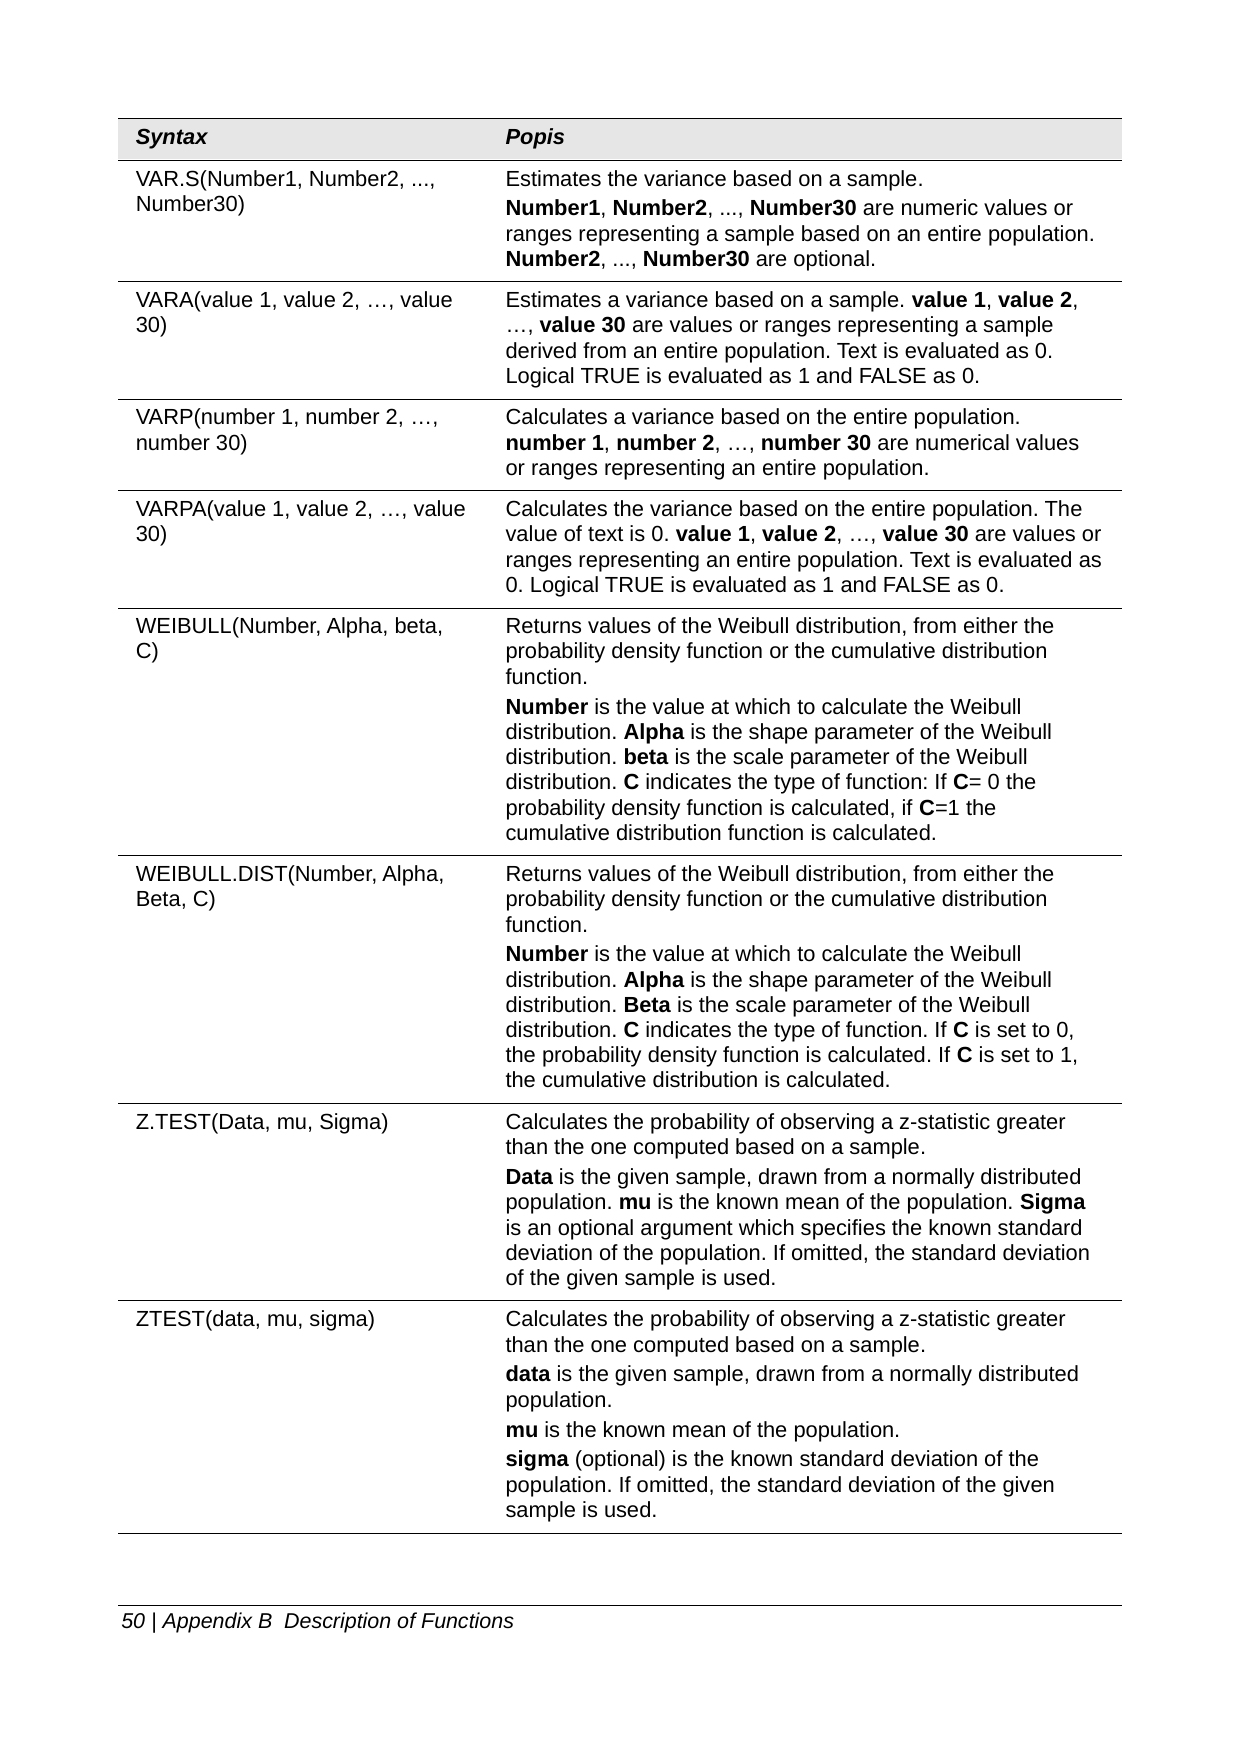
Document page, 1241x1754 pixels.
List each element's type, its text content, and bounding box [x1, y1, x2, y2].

table_cell VARA(value 1, value 2, …, value 30) [118, 282, 488, 398]
table_cell VARPA(value 1, value 2, …, value 30) [118, 491, 488, 607]
table_cell ZTEST(data, mu, sigma) [118, 1301, 488, 1532]
table_cell Estimates a variance based on a sample. value 1, value 2, …, value 30 are values or ranges representing a sample derived from an entire population. Text is evaluated as 0. Logical TRUE is evaluated as 1 and FALSE as 0. [488, 282, 1122, 398]
table_header Syntax [118, 119, 488, 159]
table_cell Estimates the variance based on a sample. Number1, Number2, ..., Number30 are numeric values or ranges representing a sample based on an entire population. Number2, ..., Number30 are optional. [488, 161, 1122, 281]
table_cell Calculates the probability of observing a z-statistic greater than the one computed based on a sample. data is the given sample, drawn from a normally distributed population. mu is the known mean of the population. sigma (optional) is the known standard deviation of the population. If omitted, the standard deviation of the given sample is used. [488, 1301, 1122, 1532]
table_cell Calculates the probability of observing a z-statistic greater than the one computed based on a sample. Data is the given sample, drawn from a normally distributed population. mu is the known mean of the population. Sigma is an optional argument which specifies the known standard deviation of the population. If omitted, the standard deviation of the given sample is used. [488, 1104, 1122, 1300]
table_header Popis [488, 119, 1122, 159]
table_cell Calculates the variance based on the entire population. The value of text is 0. value 1, value 2, …, value 30 are values or ranges representing an entire population. Text is evaluated as 0. Logical TRUE is evaluated as 1 and FALSE as 0. [488, 491, 1122, 607]
table_cell Returns values of the Weibull distribution, from either the probability density function or the cumulative distribution function. Number is the value at which to calculate the Weibull distribution. Alpha is the shape parameter of the Weibull distribution. beta is the scale parameter of the Weibull distribution. C indicates the type of function: If C= 0 the probability density function is calculated, if C=1 the cumulative distribution function is calculated. [488, 609, 1122, 855]
table_cell Z.TEST(Data, mu, Sigma) [118, 1104, 488, 1300]
table_cell VARP(number 1, number 2, …, number 30) [118, 400, 488, 490]
table_cell Returns values of the Weibull distribution, from either the probability density function or the cumulative distribution function. Number is the value at which to calculate the Weibull distribution. Alpha is the shape parameter of the Weibull distribution. Beta is the scale parameter of the Weibull distribution. C indicates the type of function. If C is set to 0, the probability density function is calculated. If C is set to 1, the cumulative distribution is calculated. [488, 856, 1122, 1103]
table_cell Calculates a variance based on the entire population. number 1, number 2, …, number 30 are numerical values or ranges representing an entire population. [488, 400, 1122, 490]
table_cell VAR.S(Number1, Number2, ..., Number30) [118, 161, 488, 281]
table_cell WEIBULL.DIST(Number, Alpha, Beta, C) [118, 856, 488, 1103]
table_cell WEIBULL(Number, Alpha, beta, C) [118, 609, 488, 855]
